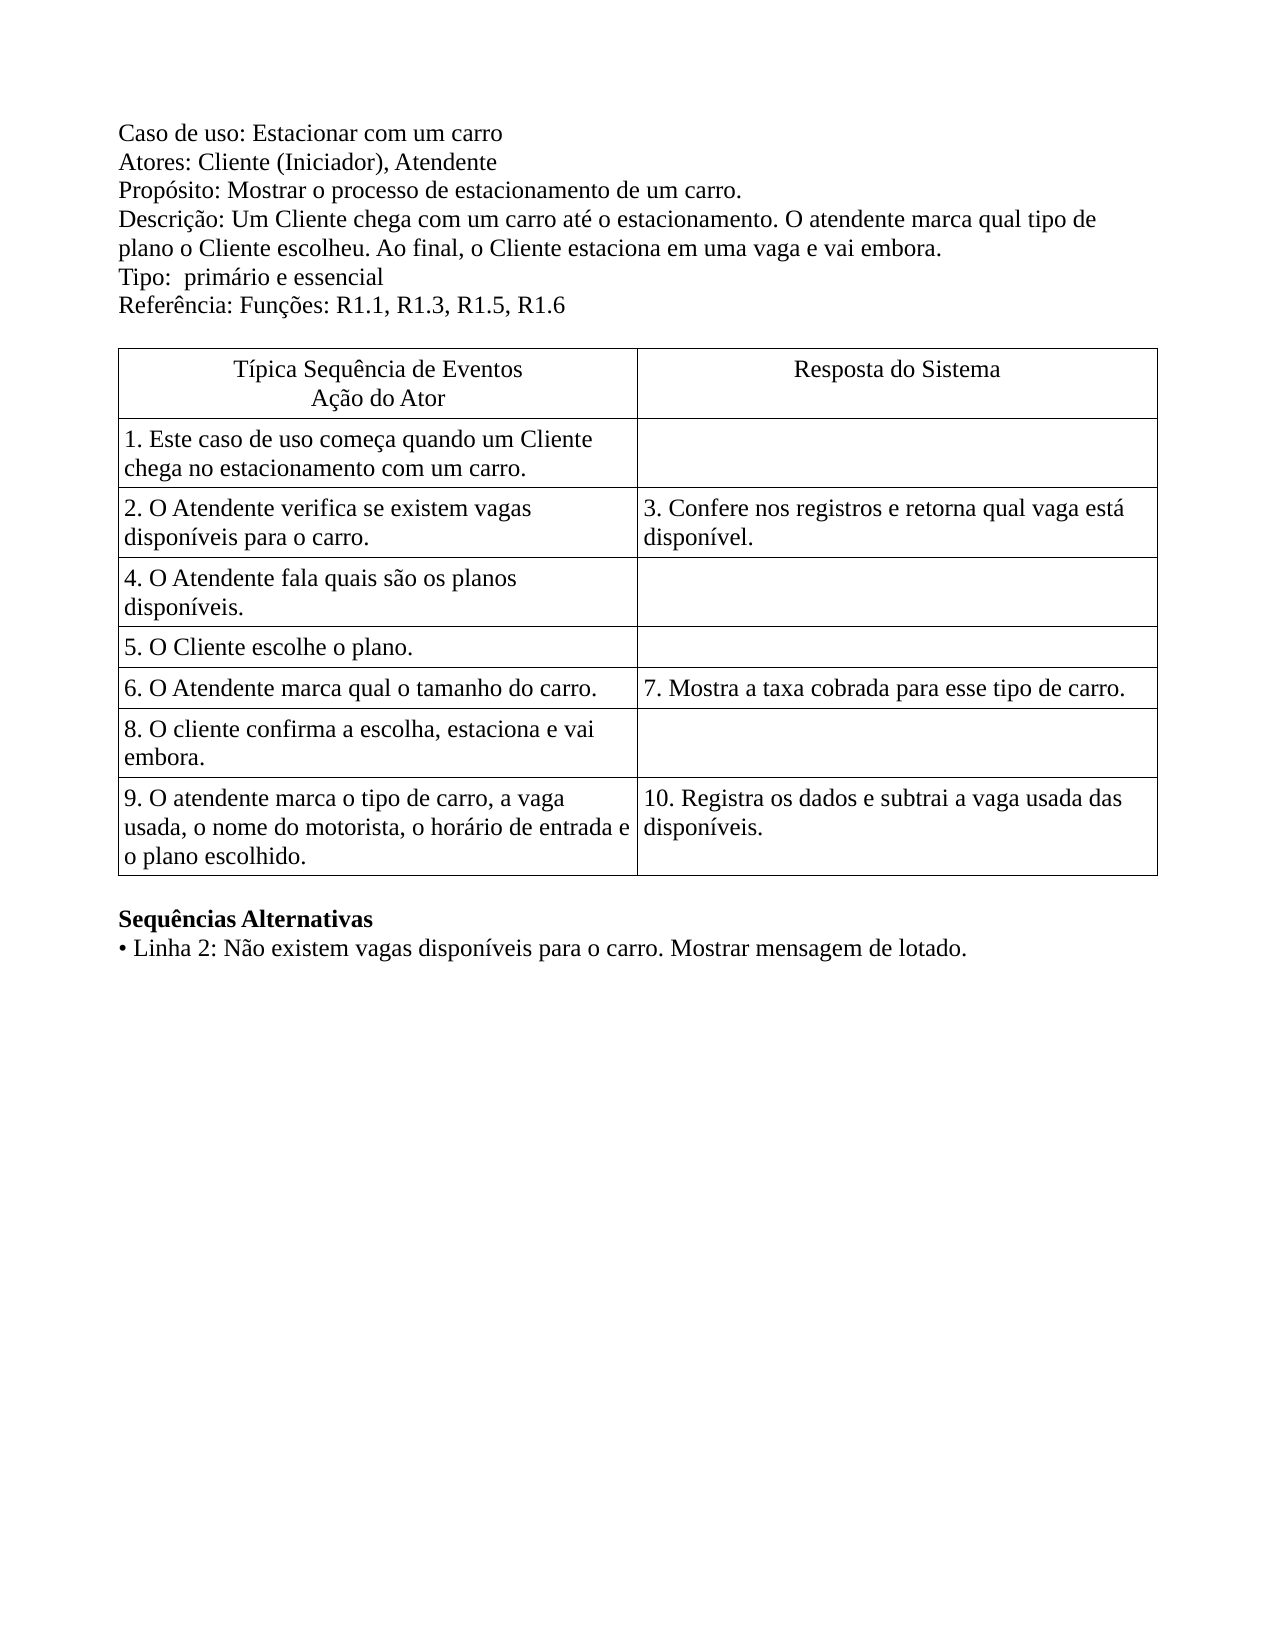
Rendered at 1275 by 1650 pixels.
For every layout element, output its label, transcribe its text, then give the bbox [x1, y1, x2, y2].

text Caso de uso: Estacionar com um carro [118, 118, 1157, 147]
table_cell 6. O Atendente marca qual o tamanho do carro. [119, 668, 637, 707]
table_cell 9. O atendente marca o tipo de carro, a vaga usada, o nome do motorista, o horário de entrada e o plano escolhido. [119, 778, 637, 875]
table_cell 2. O Atendente verifica se existem vagas disponíveis para o carro. [119, 488, 637, 557]
table_header Resposta do Sistema [638, 349, 1157, 418]
table_cell 8. O cliente confirma a escolha, estaciona e vai embora. [119, 709, 637, 777]
text Sequências Alternativas [118, 904, 1157, 933]
table_cell 1. Este caso de uso começa quando um Cliente chega no estacionamento com um carro. [119, 419, 637, 487]
text Tipo: primário e essencial [118, 262, 1157, 291]
table_cell [638, 419, 1157, 487]
table_cell [638, 558, 1157, 626]
table_cell 10. Registra os dados e subtrai a vaga usada das disponíveis. [638, 778, 1157, 875]
text Descrição: Um Cliente chega com um carro até o estacionamento. O atendente marca qual tipo de plano o Cliente escolheu. Ao final, o Cliente estaciona em uma vaga e vai embora. [118, 204, 1157, 262]
text Propósito: Mostrar o processo de estacionamento de um carro. [118, 176, 1157, 204]
table_cell 3. Confere nos registros e retorna qual vaga está disponível. [638, 488, 1157, 557]
text Referência: Funções: R1.1, R1.3, R1.5, R1.6 [118, 291, 1157, 319]
table_cell 7. Mostra a taxa cobrada para esse tipo de carro. [638, 668, 1157, 707]
table_cell [638, 709, 1157, 777]
text Atores: Cliente (Iniciador), Atendente [118, 147, 1157, 176]
table_cell 4. O Atendente fala quais são os planos disponíveis. [119, 558, 637, 626]
text • Linha 2: Não existem vagas disponíveis para o carro. Mostrar mensagem de lotado. [118, 933, 1157, 962]
table_header Típica Sequência de Eventos Ação do Ator [119, 349, 637, 418]
table_cell [638, 627, 1157, 667]
table_cell 5. O Cliente escolhe o plano. [119, 627, 637, 667]
